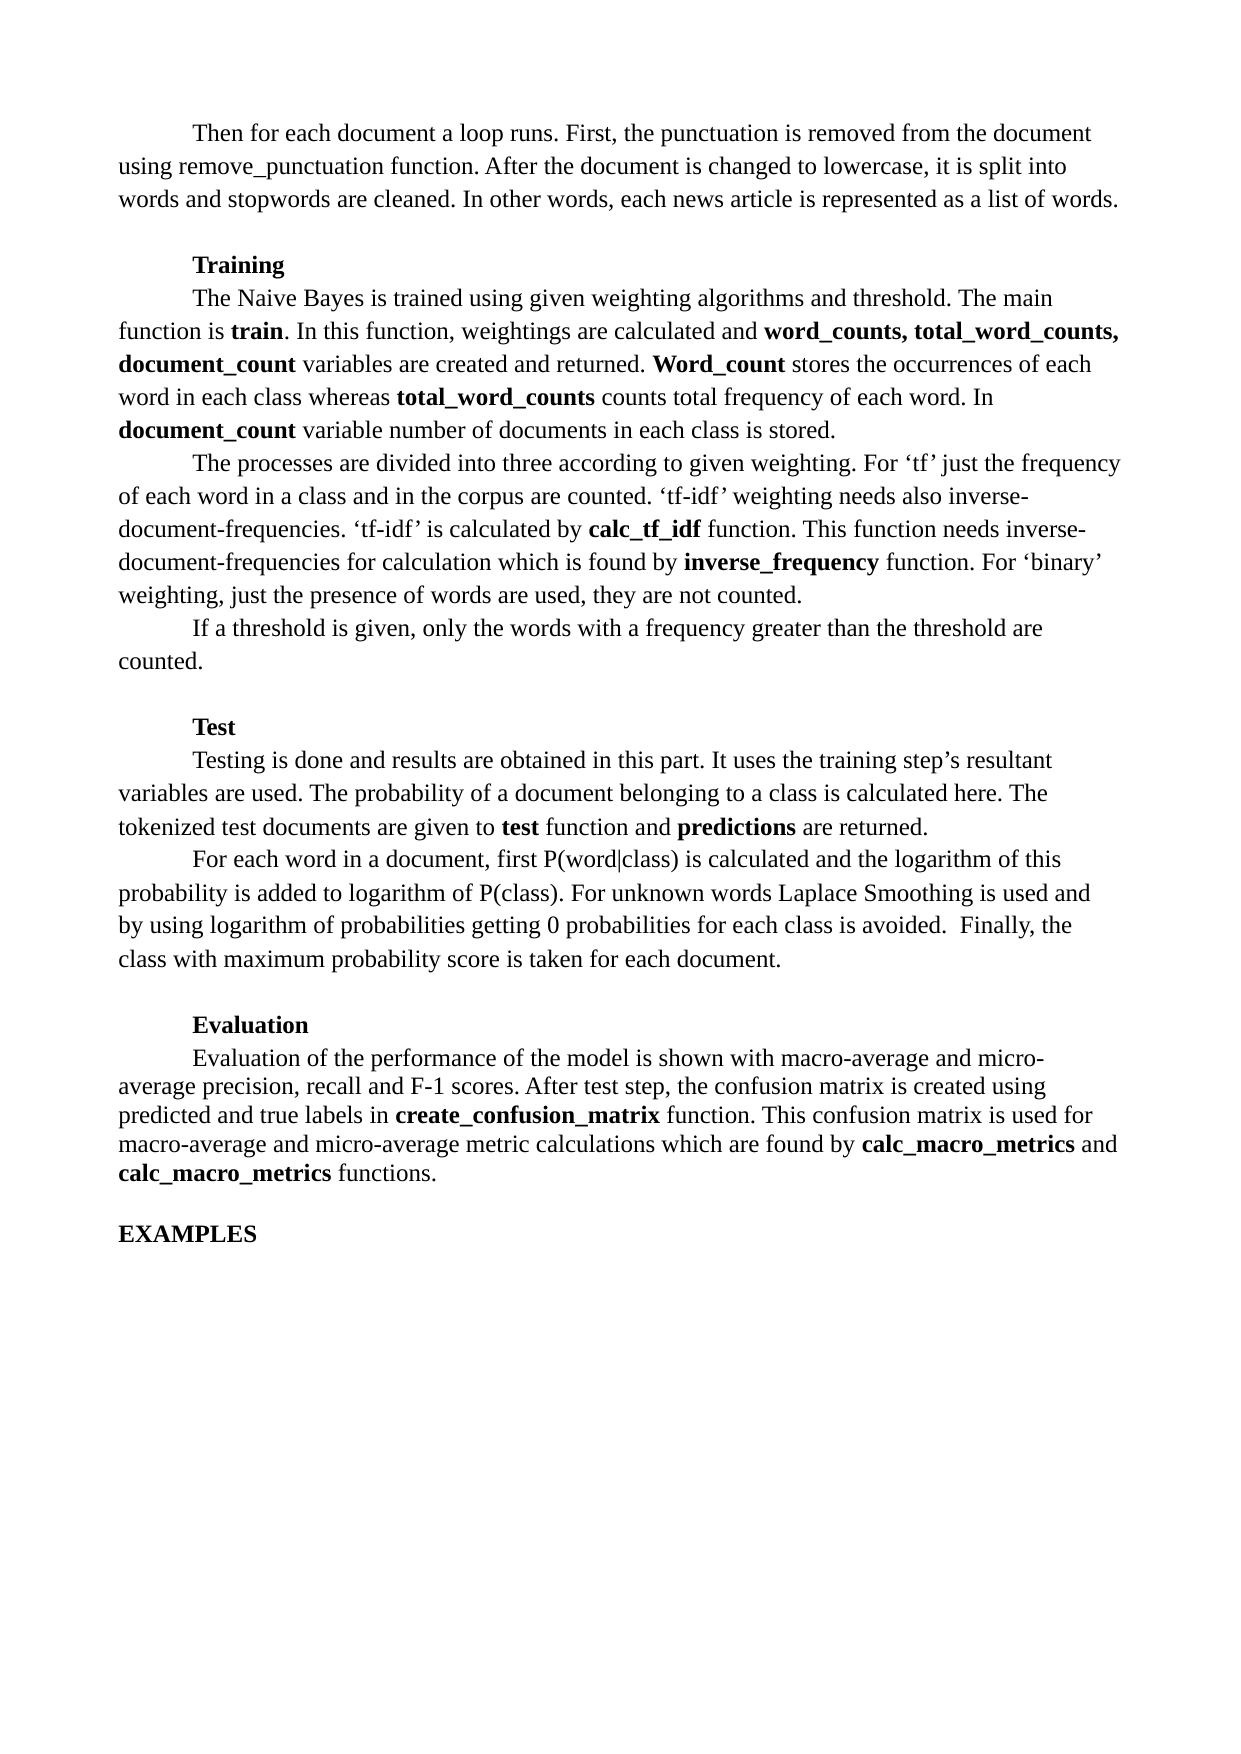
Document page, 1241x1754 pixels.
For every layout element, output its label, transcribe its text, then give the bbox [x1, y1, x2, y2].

text Evaluation of the performance of the model is shown with macro-average and micro-average precision, recall and F-1 scores. After test step, the confusion matrix is created using predicted and true labels in create_confusion_matrix function. This confusion matrix is used for macro-average and micro-average metric calculations which are found by calc_macro_metrics and [118, 1043, 1122, 1158]
text Training [118, 250, 1122, 279]
text Evaluation [118, 1010, 1122, 1038]
text Then for each document a loop runs. First, the punctuation is removed from the document using remove_punctuation function. After the document is changed to lowercase, it is split into words and stopwords are cleaned. In other words, each news article is represented as a list of words. [118, 118, 1122, 213]
text Test [118, 712, 1122, 741]
text For each word in a document, first P(word|class) is calculated and the logarithm of this probability is added to logarithm of P(class). For unknown words Laplace Smoothing is used and by using logarithm of probabilities getting 0 probabilities for each class is avoided. Finally, the class with maximum probability score is taken for each document. [118, 844, 1122, 972]
text Testing is done and results are obtained in this part. It uses the training step’s resultant variables are used. The probability of a document belonging to a class is calculated here. The tokenized test documents are given to test function and predictions are returned. [118, 746, 1122, 840]
text calc_macro_metrics functions. [118, 1158, 1122, 1186]
text If a threshold is given, only the words with a frequency greater than the threshold are counted. [118, 613, 1122, 675]
text The processes are divided into three according to given weighting. For ‘tf’ just the frequency of each word in a class and in the corpus are counted. ‘tf-idf’ weighting needs also inverse-document-frequencies. ‘tf-idf’ is calculated by calc_tf_idf function. This function needs inverse-document-frequencies for calculation which is found by inverse_frequency function. For ‘binary’ weighting, just the presence of words are used, they are not counted. [118, 448, 1122, 609]
text The Naive Bayes is trained using given weighting algorithms and threshold. The main function is train. In this function, weightings are calculated and word_counts, total_word_counts, document_count variables are created and returned. Word_count stores the occurrences of each word in each class whereas total_word_counts counts total frequency of each word. In document_count variable number of documents in each class is stored. [118, 283, 1122, 444]
text EXAMPLES [118, 1219, 1122, 1248]
